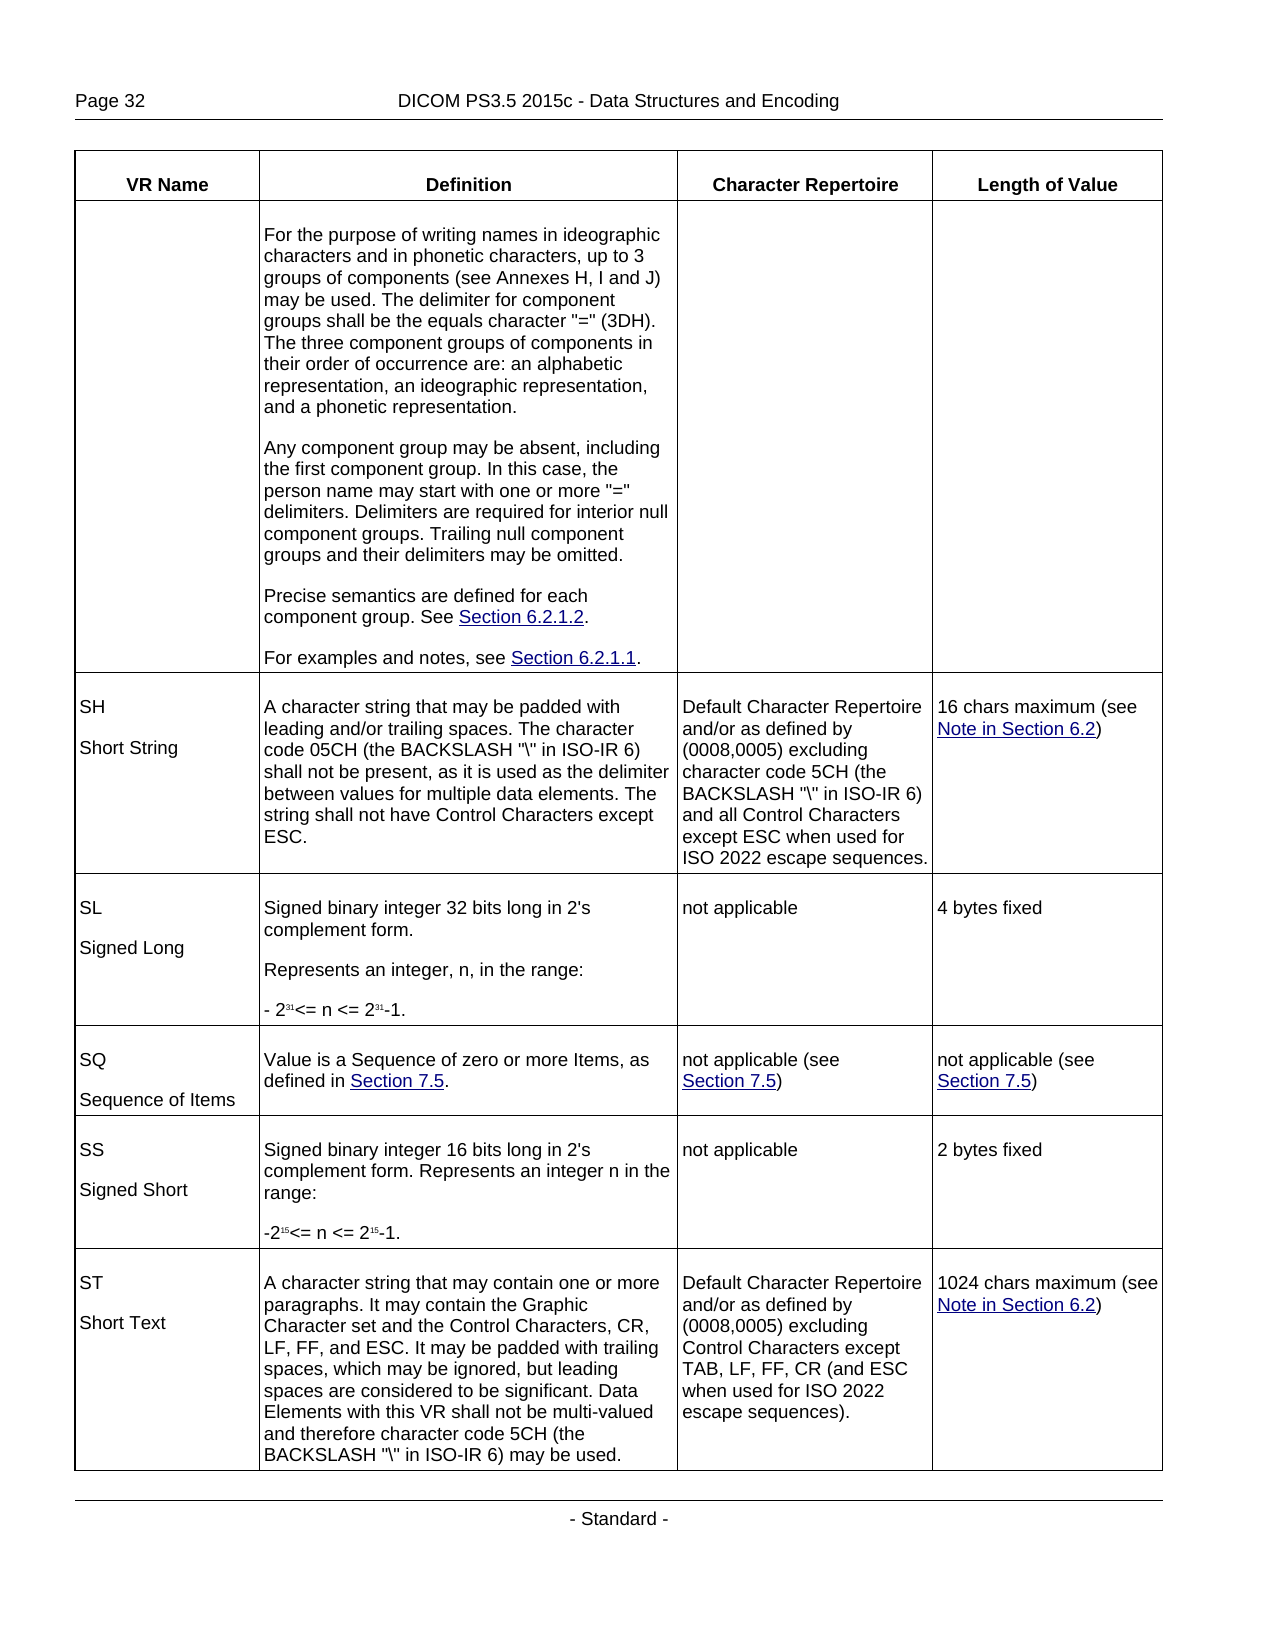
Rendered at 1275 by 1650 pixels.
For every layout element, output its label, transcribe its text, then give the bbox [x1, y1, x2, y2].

table_cell Value is a Sequence of zero or more Items, as defined in Section 7.5. [260, 1026, 677, 1115]
table_header Definition [260, 151, 677, 200]
table_cell SQ Sequence of Items [76, 1026, 259, 1115]
table_cell not applicable [678, 874, 932, 1025]
table_cell A character string that may contain one or more paragraphs. It may contain the Graphic Character set and the Control Characters, CR, LF, FF, and ESC. It may be padded with trailing spaces, which may be ignored, but leading spaces are considered to be significant. Data Elements with this VR shall not be multi-valued and therefore character code 5CH (the BACKSLASH "\" in ISO-IR 6) may be used. [260, 1249, 677, 1470]
table_cell ST Short Text [76, 1249, 259, 1470]
table_cell SL Signed Long [76, 874, 259, 1025]
table_cell 2 bytes fixed [933, 1116, 1162, 1248]
table_header VR Name [76, 151, 259, 200]
table_header Character Repertoire [678, 151, 932, 200]
table_cell 4 bytes fixed [933, 874, 1162, 1025]
table_cell [76, 201, 259, 672]
table_cell SH Short String [76, 673, 259, 873]
table_cell Signed binary integer 16 bits long in 2's complement form. Represents an integer n in the range: -215<= n <= 215-1. [260, 1116, 677, 1248]
table_cell not applicable (see Section 7.5) [933, 1026, 1162, 1115]
table_cell not applicable [678, 1116, 932, 1248]
table_header Length of Value [933, 151, 1162, 200]
table_cell SS Signed Short [76, 1116, 259, 1248]
table_cell A character string that may be padded with leading and/or trailing spaces. The character code 05CH (the BACKSLASH "\" in ISO-IR 6) shall not be present, as it is used as the delimiter between values for multiple data elements. The string shall not have Control Characters except ESC. [260, 673, 677, 873]
table_cell 16 chars maximum (see Note in Section 6.2) [933, 673, 1162, 873]
table_cell Default Character Repertoire and/or as defined by (0008,0005) excluding character code 5CH (the BACKSLASH "\" in ISO-IR 6) and all Control Characters except ESC when used for ISO 2022 escape sequences. [678, 673, 932, 873]
table_cell 1024 chars maximum (see Note in Section 6.2) [933, 1249, 1162, 1470]
table_cell Default Character Repertoire and/or as defined by (0008,0005) excluding Control Characters except TAB, LF, FF, CR (and ESC when used for ISO 2022 escape sequences). [678, 1249, 932, 1470]
table_cell [933, 201, 1162, 672]
table_cell not applicable (see Section 7.5) [678, 1026, 932, 1115]
table_cell [678, 201, 932, 672]
table_cell For the purpose of writing names in ideographic characters and in phonetic characters, up to 3 groups of components (see Annexes H, I and J) may be used. The delimiter for component groups shall be the equals character "=" (3DH). The three component groups of components in their order of occurrence are: an alphabetic representation, an ideographic representation, and a phonetic representation. Any component group may be absent, including the first component group. In this case, the person name may start with one or more "=" delimiters. Delimiters are required for interior null component groups. Trailing null component groups and their delimiters may be omitted. Precise semantics are defined for each component group. See Section 6.2.1.2. For examples and notes, see Section 6.2.1.1. [260, 201, 677, 672]
table_cell Signed binary integer 32 bits long in 2's complement form. Represents an integer, n, in the range: - 231<= n <= 231-1. [260, 874, 677, 1025]
